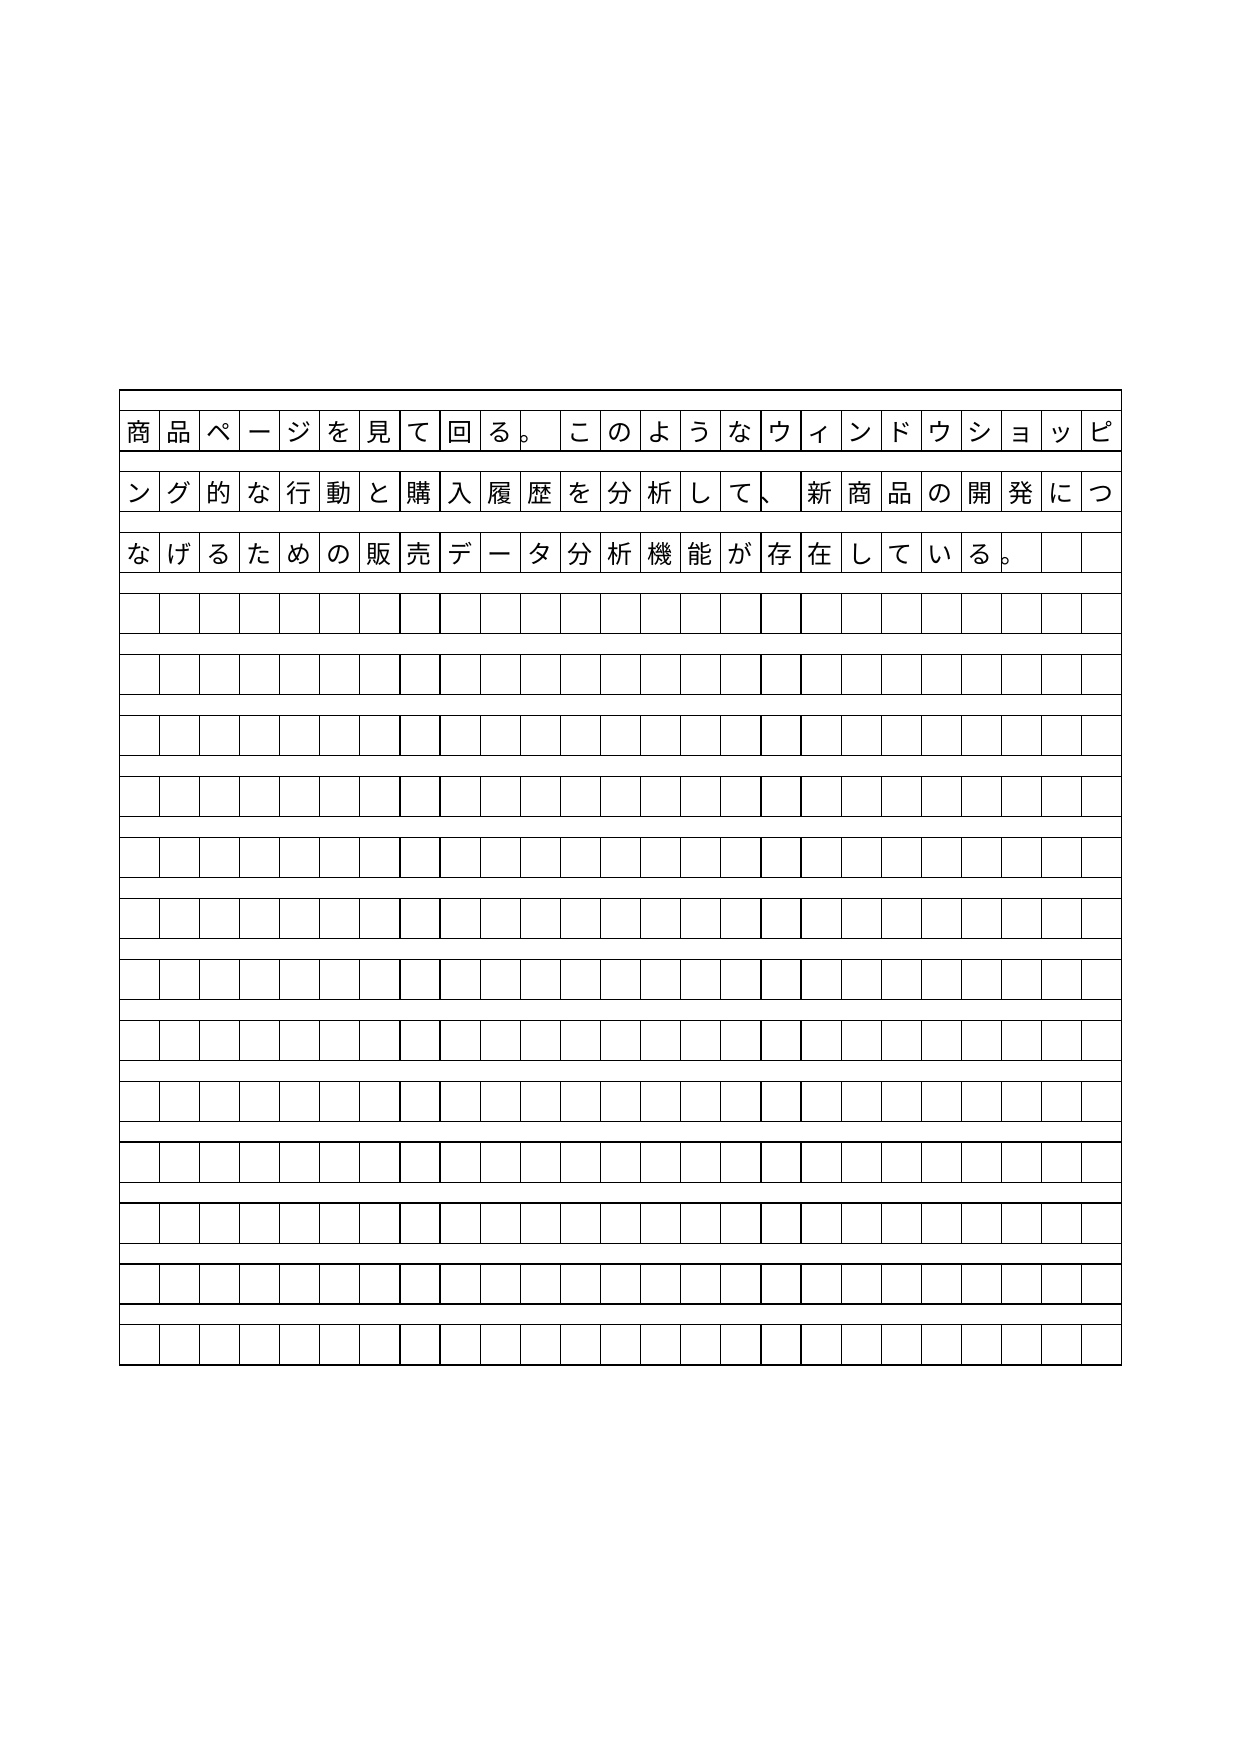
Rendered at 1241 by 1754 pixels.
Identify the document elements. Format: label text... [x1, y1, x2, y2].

text ECサービスの利用者は、購入準備のためにECサービスの商品ページを見て回る。このようなウィンドウショッピング的な行動と購入履歴を分析して、新商品の開発につなげるための販売データ分析機能が存在している。 [120, 452, 1121, 471]
text ECサービスの利用者は、購入準備のためにECサービスの商品ページを見て回る。このようなウィンドウショッピング的な行動と購入履歴を分析して、新商品の開発につなげるための販売データ分析機能が存在している。 [120, 391, 1121, 410]
text ECサービスの利用者は、購入準備のためにECサービスの商品ページを見て回る。このようなウィンドウショッピング的な行動と購入履歴を分析して、新商品の開発につなげるための販売データ分析機能が存在している。 [120, 512, 1121, 532]
